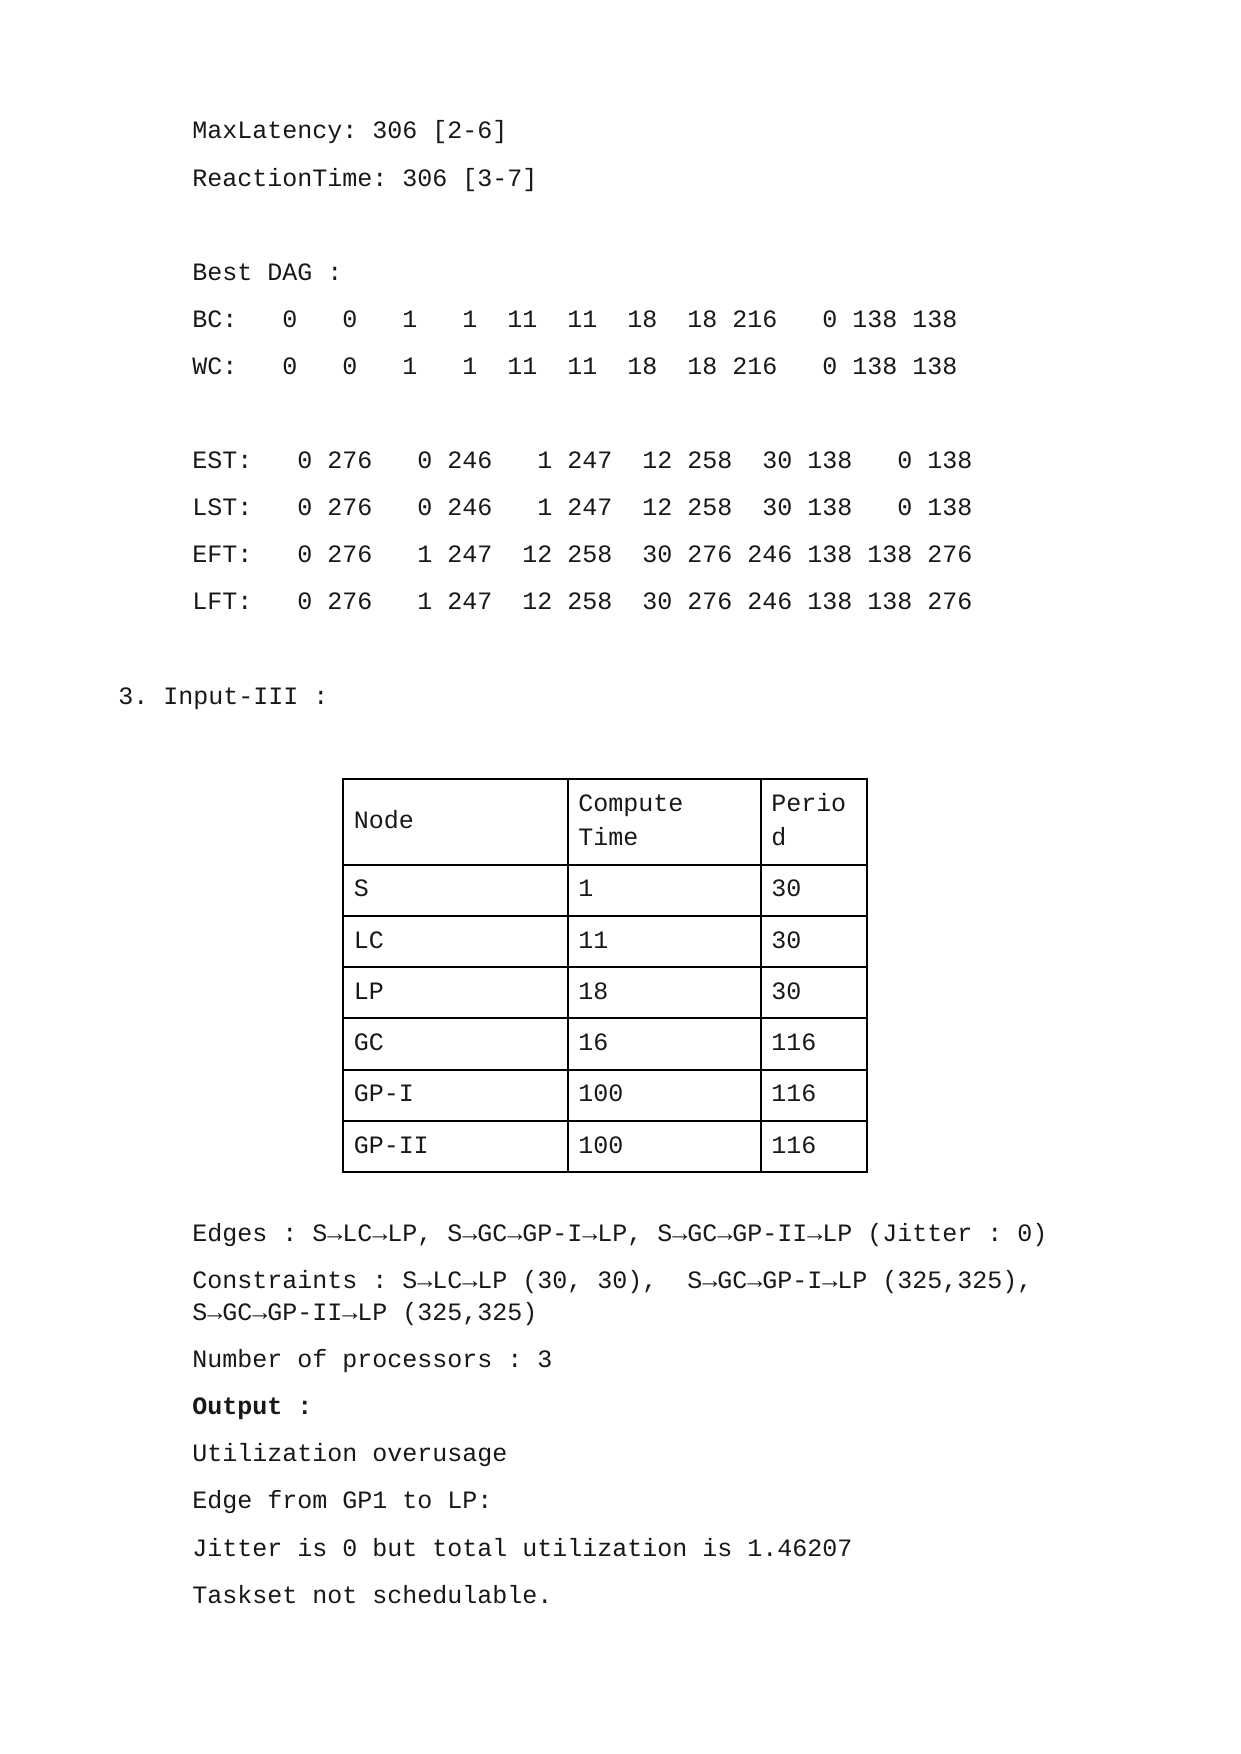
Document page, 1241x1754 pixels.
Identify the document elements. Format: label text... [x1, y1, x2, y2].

text Constraints : S→LC→LP (30, 30), S→GC→GP-I→LP (325,325), S→GC→GP-II→LP (325,325) [118, 1267, 1122, 1328]
table_cell 30 [762, 866, 866, 915]
table_cell S [344, 866, 567, 915]
table_cell 18 [569, 968, 760, 1017]
text 3. Input-III : [118, 684, 1122, 712]
text WC: 0 0 1 1 11 11 18 18 216 0 138 138 [118, 353, 1122, 382]
text Output : [118, 1394, 1122, 1422]
text LST: 0 276 0 246 1 247 12 258 30 138 0 138 [118, 495, 1122, 523]
text Jitter is 0 but total utilization is 1.46207 [118, 1535, 1122, 1563]
table_cell GP-I [344, 1071, 567, 1120]
table_cell GP-II [344, 1122, 567, 1171]
table_header Period [762, 780, 866, 863]
text Edges : S→LC→LP, S→GC→GP-I→LP, S→GC→GP-II→LP (Jitter : 0) [118, 1220, 1122, 1248]
text Number of processors : 3 [118, 1347, 1122, 1375]
text MaxLatency: 306 [2-6] [118, 118, 1122, 146]
text Edge from GP1 to LP: [118, 1488, 1122, 1516]
table_cell LP [344, 968, 567, 1017]
text Best DAG : [118, 259, 1122, 288]
table_cell 16 [569, 1019, 760, 1068]
text ReactionTime: 306 [3-7] [118, 165, 1122, 193]
table_header Node [344, 780, 567, 863]
table_cell 116 [762, 1019, 866, 1068]
text EST: 0 276 0 246 1 247 12 258 30 138 0 138 [118, 448, 1122, 476]
table_cell LC [344, 917, 567, 966]
table_cell 116 [762, 1122, 866, 1171]
text LFT: 0 276 1 247 12 258 30 276 246 138 138 276 [118, 589, 1122, 617]
text BC: 0 0 1 1 11 11 18 18 216 0 138 138 [118, 306, 1122, 335]
table_cell 116 [762, 1071, 866, 1120]
table_cell 30 [762, 968, 866, 1017]
table_header Compute Time [569, 780, 760, 863]
text Utilization overusage [118, 1441, 1122, 1469]
text Taskset not schedulable. [118, 1582, 1122, 1611]
table_cell 100 [569, 1122, 760, 1171]
table_cell GC [344, 1019, 567, 1068]
table_cell 1 [569, 866, 760, 915]
table_cell 100 [569, 1071, 760, 1120]
table_cell 30 [762, 917, 866, 966]
text EFT: 0 276 1 247 12 258 30 276 246 138 138 276 [118, 542, 1122, 570]
table_cell 11 [569, 917, 760, 966]
